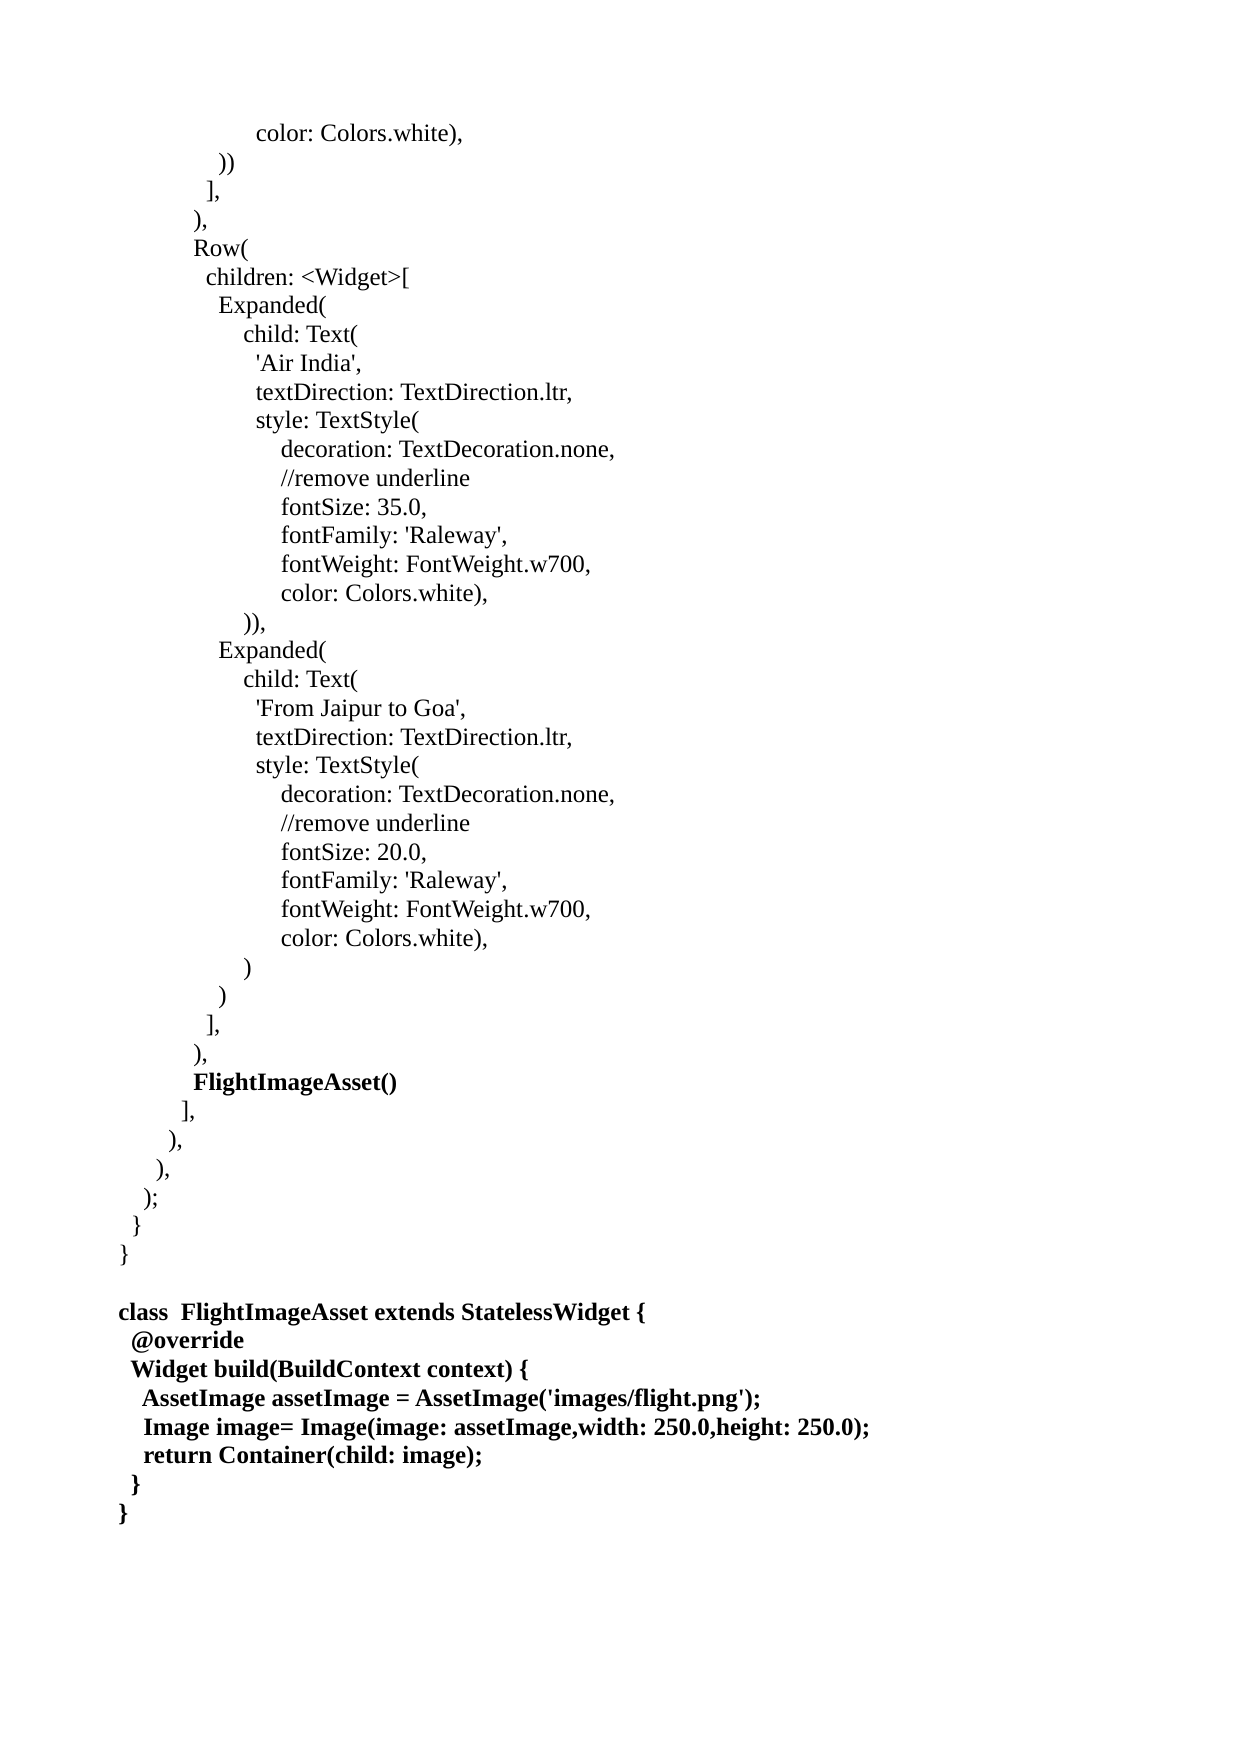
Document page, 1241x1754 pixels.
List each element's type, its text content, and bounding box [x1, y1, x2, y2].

text fontWeight: FontWeight.w700, [118, 894, 1122, 923]
text ), [118, 204, 1122, 233]
text 'From Jaipur to Goa', [118, 693, 1122, 722]
text textDirection: TextDirection.ltr, [118, 377, 1122, 406]
text } [118, 1498, 1122, 1527]
text //remove underline [118, 808, 1122, 837]
text 'Air India', [118, 348, 1122, 377]
text child: Text( [118, 319, 1122, 348]
text color: Colors.white), [118, 578, 1122, 607]
text ); [118, 1182, 1122, 1211]
text AssetImage assetImage = AssetImage('images/flight.png'); [118, 1383, 1122, 1412]
text )) [118, 147, 1122, 176]
text ), [118, 1153, 1122, 1182]
text } [118, 1469, 1122, 1498]
text textDirection: TextDirection.ltr, [118, 722, 1122, 751]
text fontWeight: FontWeight.w700, [118, 549, 1122, 578]
text ], [118, 1096, 1122, 1124]
text //remove underline [118, 463, 1122, 492]
text ) [118, 952, 1122, 981]
text color: Colors.white), [118, 118, 1122, 147]
text child: Text( [118, 664, 1122, 693]
text ), [118, 1124, 1122, 1153]
text style: TextStyle( [118, 406, 1122, 434]
text fontSize: 35.0, [118, 492, 1122, 521]
text FlightImageAsset() [118, 1067, 1122, 1096]
text Row( [118, 233, 1122, 262]
text Expanded( [118, 636, 1122, 664]
text return Container(child: image); [118, 1441, 1122, 1469]
text fontFamily: 'Raleway', [118, 866, 1122, 894]
text )), [118, 607, 1122, 636]
text ), [118, 1038, 1122, 1067]
text Expanded( [118, 291, 1122, 319]
text } [118, 1211, 1122, 1239]
text decoration: TextDecoration.none, [118, 434, 1122, 463]
text color: Colors.white), [118, 923, 1122, 952]
text Image image= Image(image: assetImage,width: 250.0,height: 250.0); [118, 1412, 1122, 1441]
text children: <Widget>[ [118, 262, 1122, 291]
text ], [118, 176, 1122, 204]
text } [118, 1239, 1122, 1268]
text decoration: TextDecoration.none, [118, 779, 1122, 808]
text fontSize: 20.0, [118, 837, 1122, 866]
text style: TextStyle( [118, 751, 1122, 779]
text Widget build(BuildContext context) { [118, 1354, 1122, 1383]
text class FlightImageAsset extends StatelessWidget { [118, 1297, 1122, 1326]
text ) [118, 981, 1122, 1009]
text @override [118, 1326, 1122, 1354]
text ], [118, 1009, 1122, 1038]
text fontFamily: 'Raleway', [118, 521, 1122, 549]
